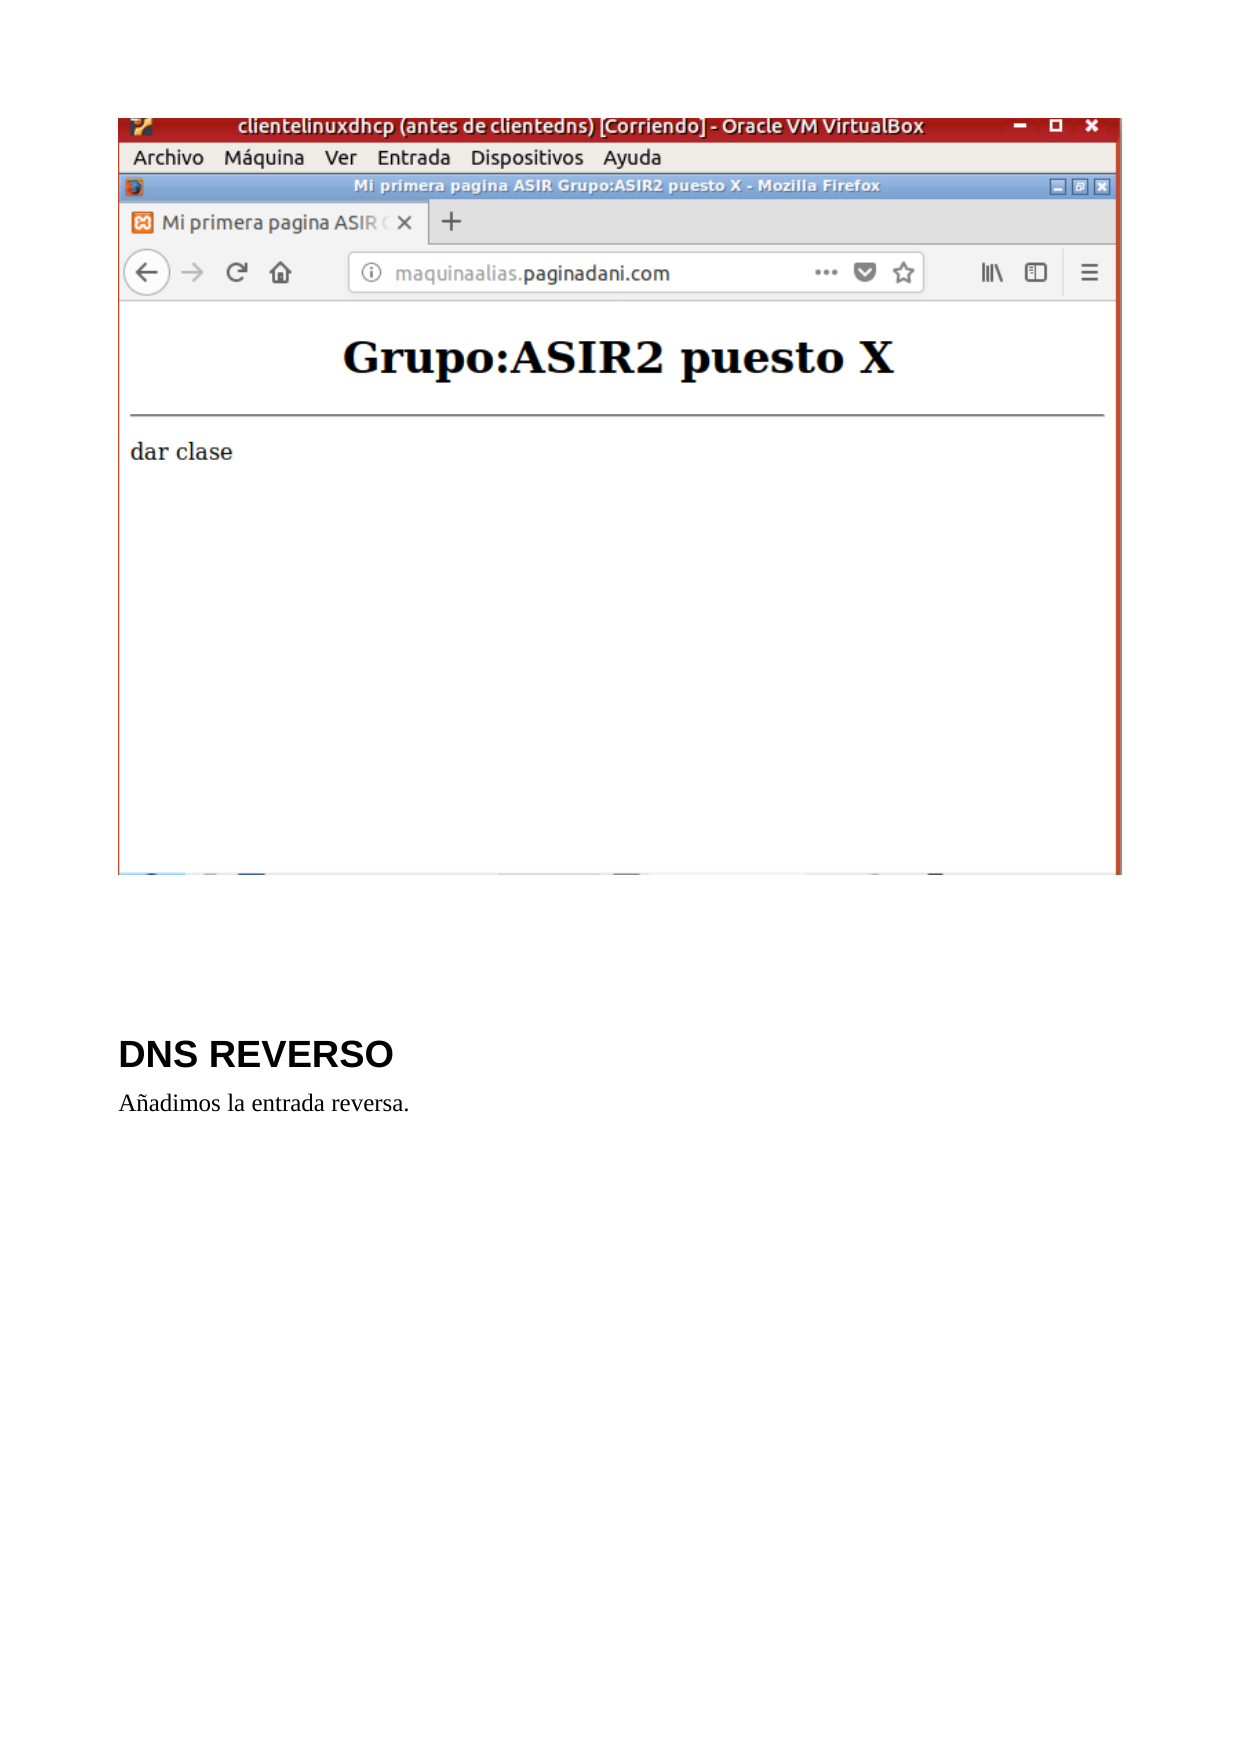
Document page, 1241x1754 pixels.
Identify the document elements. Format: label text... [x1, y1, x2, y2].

text Añadimos la entrada reversa. [118, 1088, 1122, 1117]
picture [118, 118, 1123, 875]
subtitle DNS REVERSO [118, 1032, 1122, 1076]
